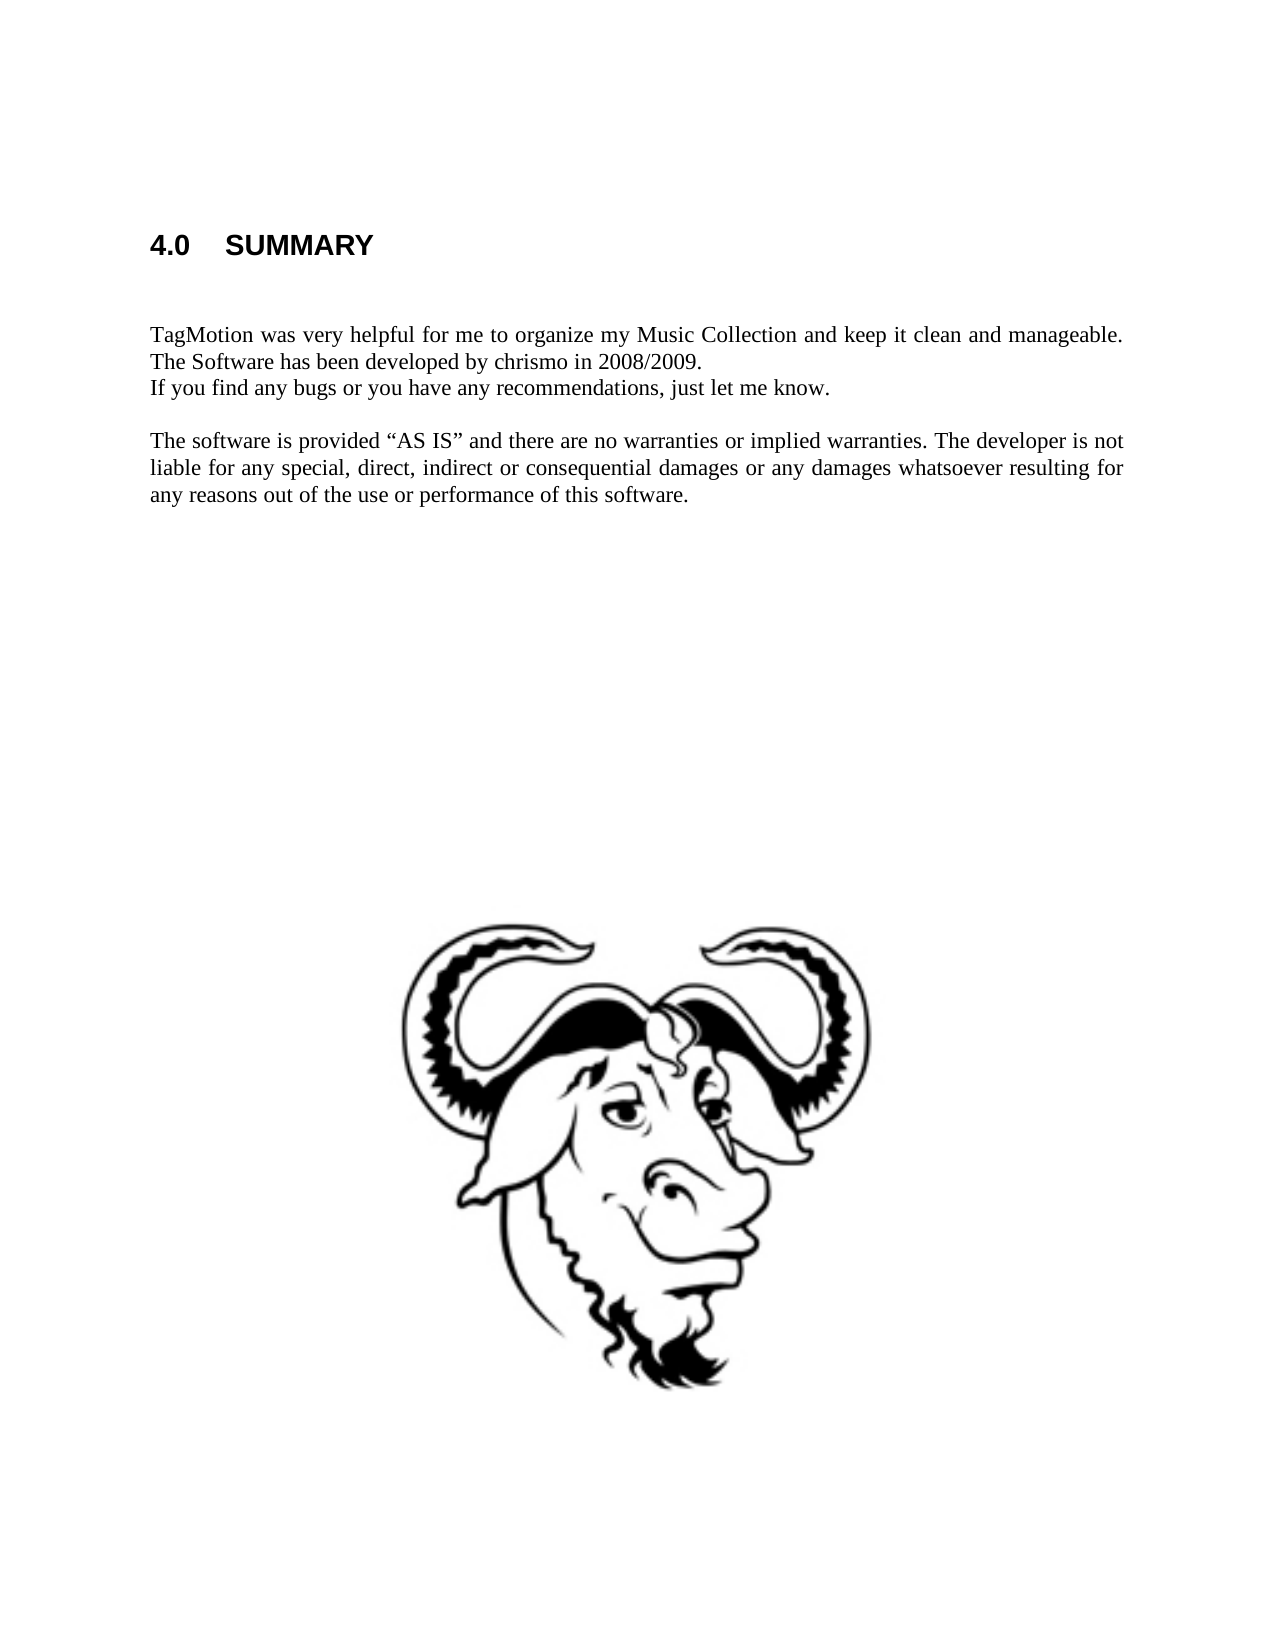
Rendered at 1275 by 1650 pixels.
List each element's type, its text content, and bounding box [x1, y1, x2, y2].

text The software is provided “AS IS” and there are no warranties or implied warranties. The developer is not liable for any special, direct, indirect or consequential damages or any damages whatsoever resulting for any reasons out of the use or performance of this software. [150, 427, 1125, 507]
subtitle Summary [150, 228, 1125, 262]
text TagMotion was very helpful for me to organize my Music Collection and keep it clean and manageable. The Software has been developed by chrismo in 2008/2009. [150, 321, 1125, 374]
text If you find any bugs or you have any recommendations, just let me know. [150, 374, 1125, 401]
picture [388, 905, 887, 1412]
